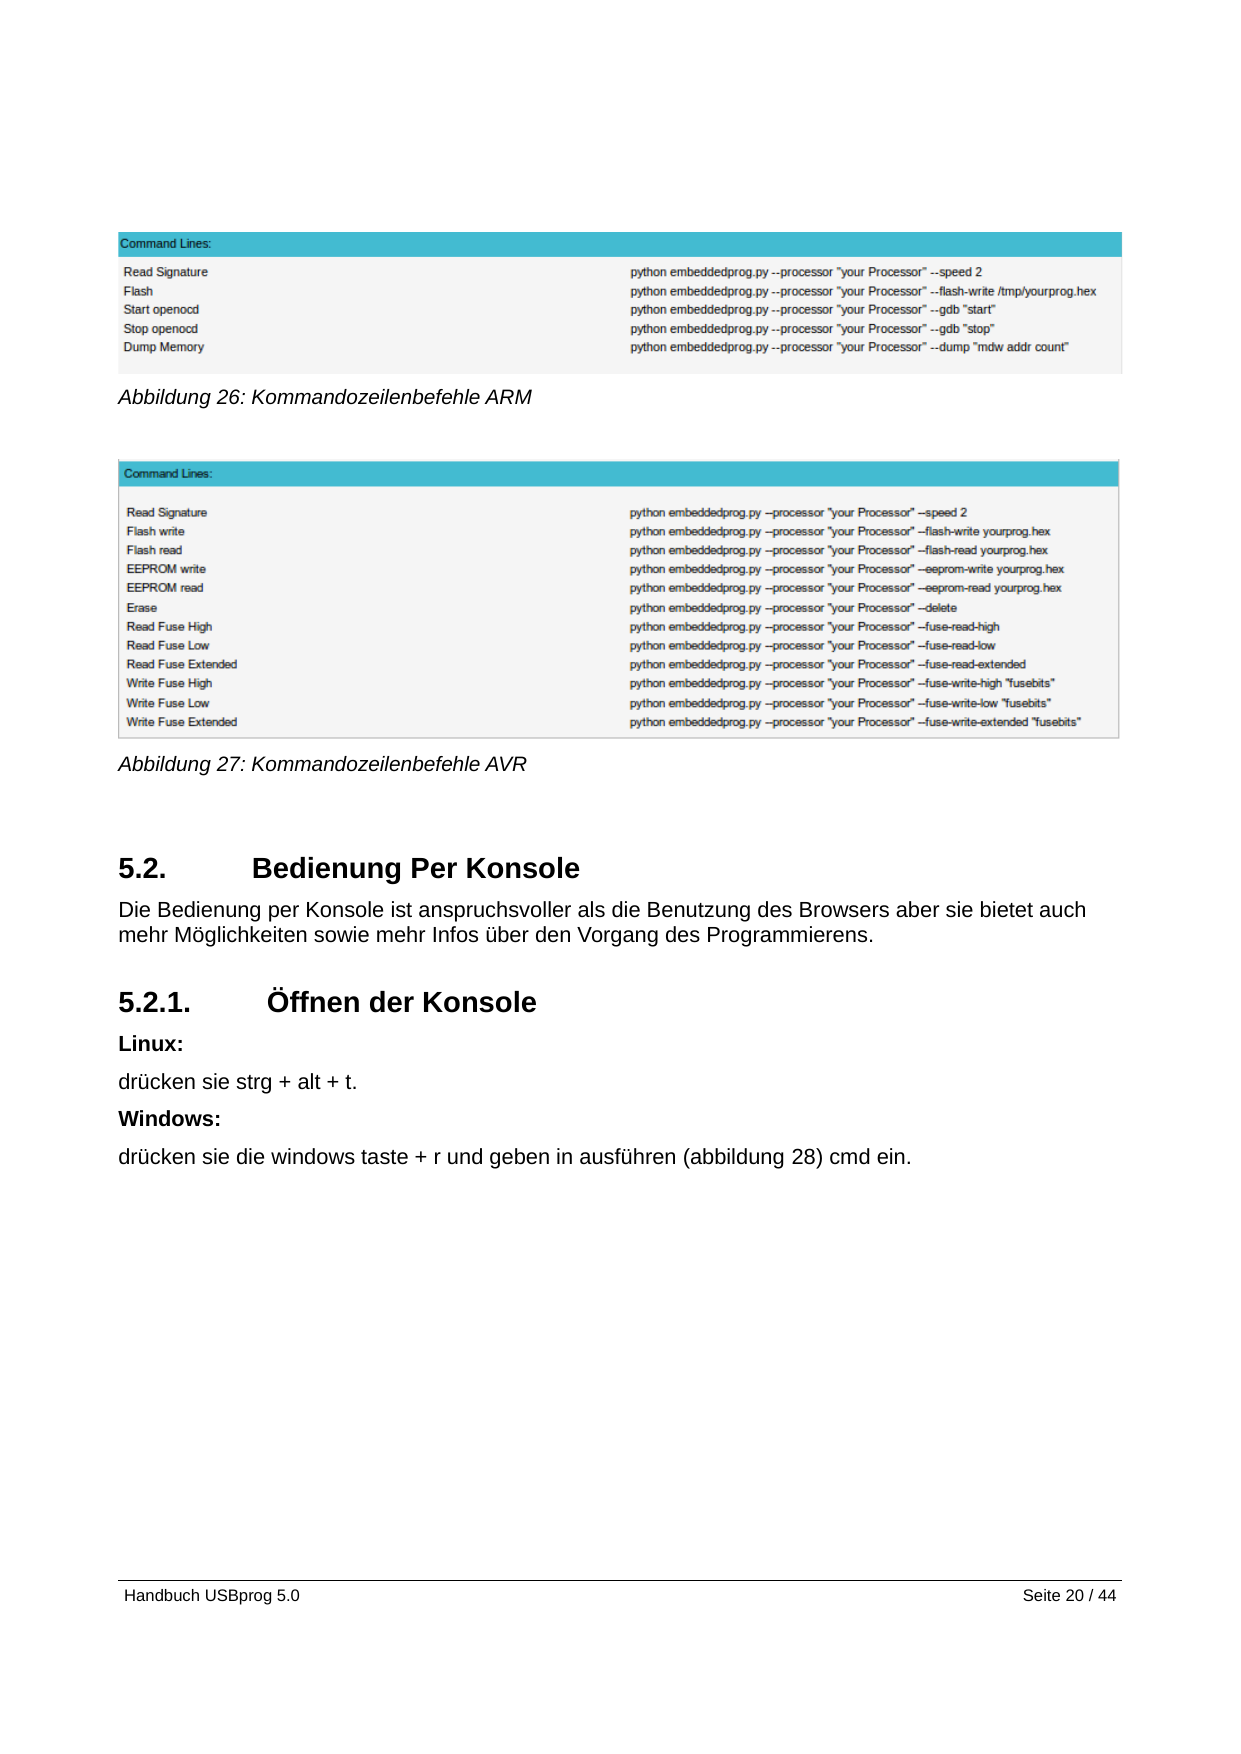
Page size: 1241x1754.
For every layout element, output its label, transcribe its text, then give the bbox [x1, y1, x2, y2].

picture [118, 232, 1123, 374]
text Linux: [118, 1031, 1122, 1056]
text Abbildung 27: Kommandozeilenbefehle AVR [118, 740, 1122, 776]
text drücken sie strg + alt + t. [118, 1068, 1122, 1094]
text Die Bedienung per Konsole ist anspruchsvoller als die Benutzung des Browsers aber sie bietet auch mehr Möglichkeiten sowie mehr Infos über den Vorgang des Programmierens. [118, 897, 1122, 947]
picture [118, 459, 1122, 740]
subtitle Öffnen der Konsole [118, 985, 1122, 1018]
text drücken sie die windows taste + r und geben in ausführen (abbildung 28) cmd ein. [118, 1144, 1122, 1169]
text Abbildung 26: Kommandozeilenbefehle ARM [118, 374, 1122, 409]
subtitle Bedienung Per Konsole [118, 851, 1122, 884]
text Windows: [118, 1106, 1122, 1131]
